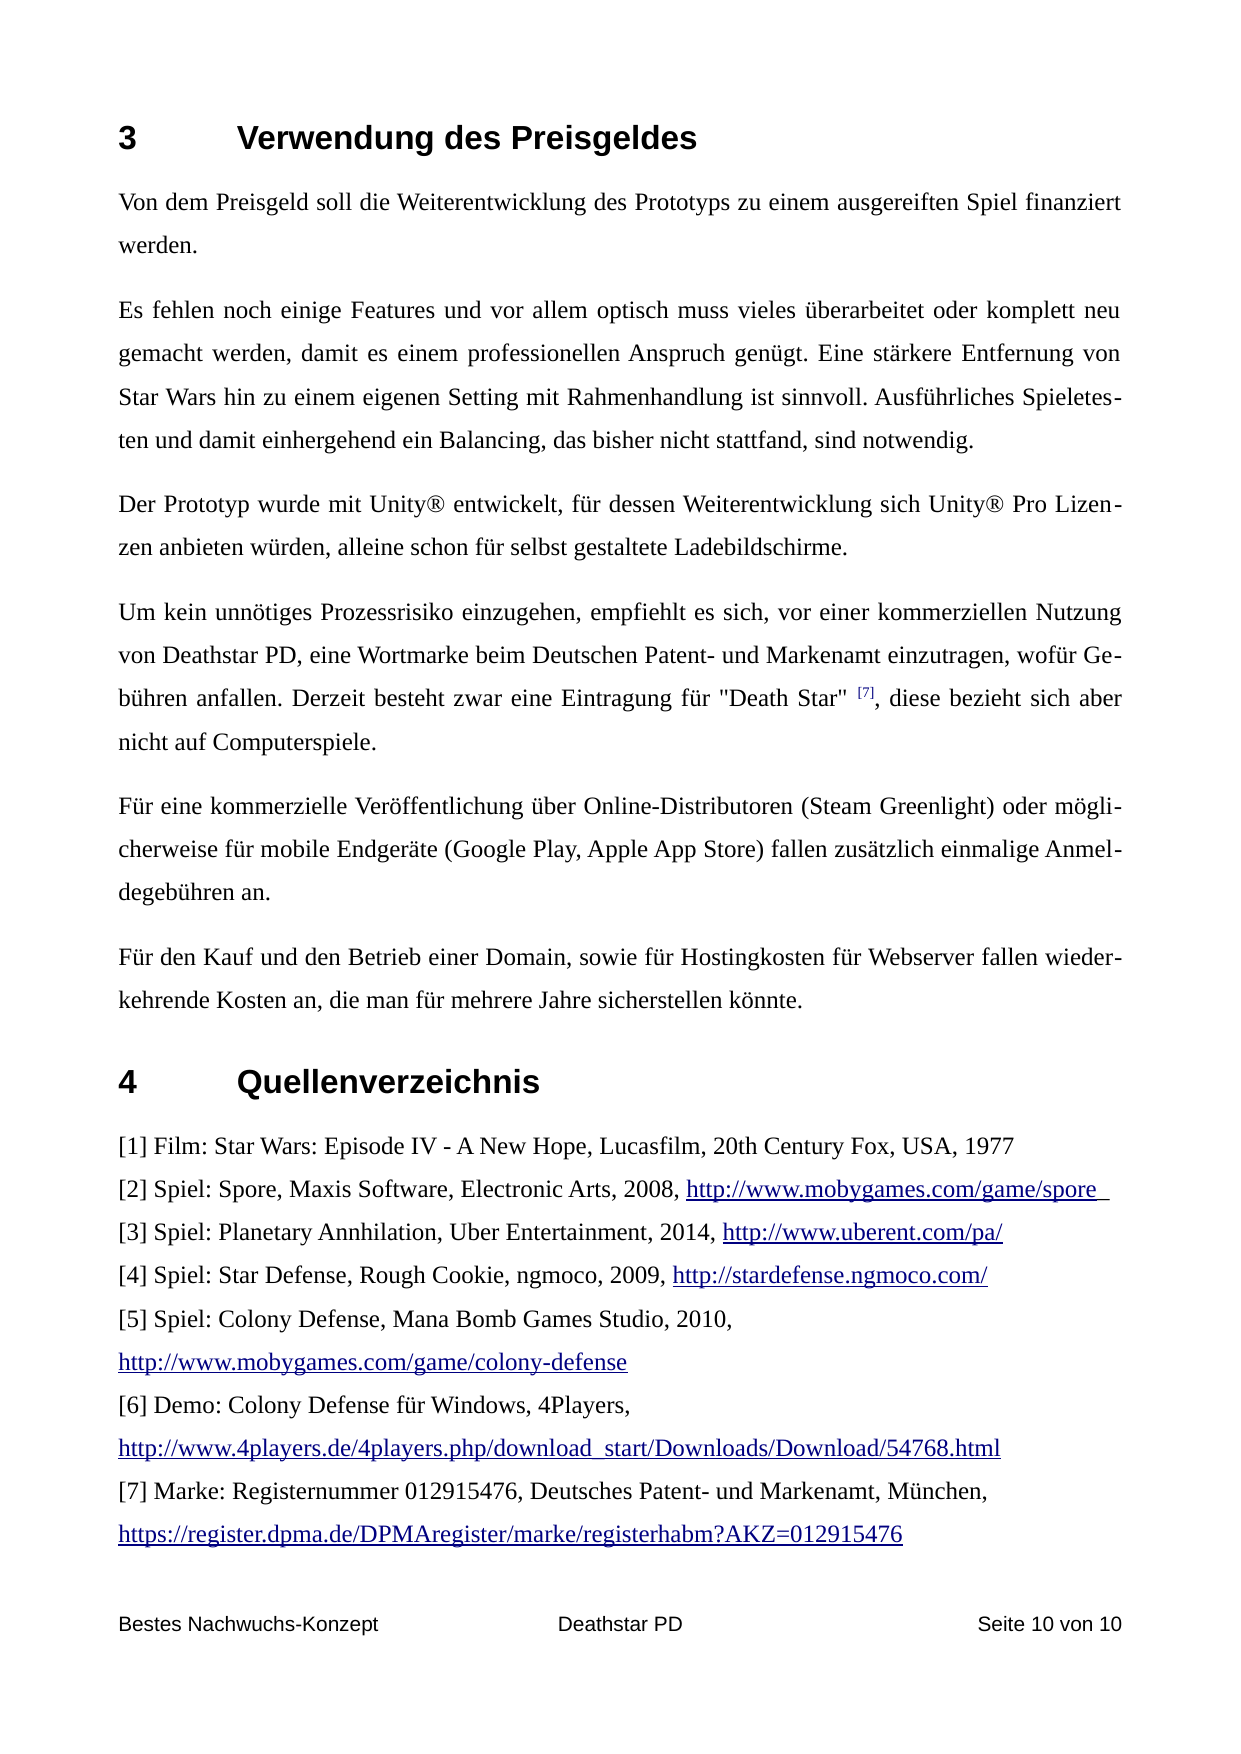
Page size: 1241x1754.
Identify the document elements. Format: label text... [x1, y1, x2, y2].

text [1] Film: Star Wars: Episode IV - A New Hope, Lucasfilm, 20th Century Fox, USA, 1977 [118, 1131, 1122, 1160]
text Es fehlen noch einige Features und vor allem optisch muss vieles überarbeitet oder komplett neu gemacht werden, damit es einem professionellen Anspruch genügt. Eine stärkere Entfernung von Star Wars hin zu einem eigenen Setting mit Rahmenhandlung ist sinnvoll. Ausführliches Spieletes­ten und damit einhergehend ein Balancing, das bisher nicht stattfand, sind notwendig. [118, 295, 1122, 453]
text [6] Demo: Colony Defense für Windows, 4Players, http://www.4players.de/4players.php/download_start/Downloads/Download/54768.html [118, 1390, 1122, 1462]
subtitle 3 Verwendung des Preisgeldes [118, 118, 1122, 157]
text Um kein unnötiges Prozessrisiko einzugehen, empfiehlt es sich, vor einer kommerziellen Nutzung von Deathstar PD, eine Wortmarke beim Deutschen Patent- und Markenamt einzutragen, wofür Ge­bühren anfallen. Derzeit besteht zwar eine Eintragung für "Death Star" [7], diese bezieht sich aber nicht auf Computerspiele. [118, 597, 1122, 755]
text Der Prototyp wurde mit Unity® entwickelt, für dessen Weiterentwicklung sich Unity® Pro Lizen­zen anbieten würden, alleine schon für selbst gestaltete Ladebildschirme. [118, 489, 1122, 561]
text [2] Spiel: Spore, Maxis Software, Electronic Arts, 2008, http://www.mobygames.com/game/spore_ [118, 1174, 1122, 1203]
text [5] Spiel: Colony Defense, Mana Bomb Games Studio, 2010, http://www.mobygames.com/game/colony-defense [118, 1304, 1122, 1376]
text [3] Spiel: Planetary Annhilation, Uber Entertainment, 2014, http://www.uberent.com/pa/ [118, 1217, 1122, 1246]
text Von dem Preisgeld soll die Weiterentwicklung des Prototyps zu einem ausgereiften Spiel finanziert werden. [118, 187, 1122, 259]
text [4] Spiel: Star Defense, Rough Cookie, ngmoco, 2009, http://stardefense.ngmoco.com/ [118, 1261, 1122, 1289]
subtitle 4 Quellenverzeichnis [118, 1062, 1122, 1100]
text [7] Marke: Registernummer 012915476, Deutsches Patent- und Markenamt, München, https://register.dpma.de/DPMAregister/marke/registerhabm?AKZ=012915476 [118, 1476, 1122, 1548]
text Für den Kauf und den Betrieb einer Domain, sowie für Hostingkosten für Webserver fallen wieder­kehrende Kosten an, die man für mehrere Jahre sicherstellen könnte. [118, 942, 1122, 1014]
text Für eine kommerzielle Veröffentlichung über Online-Distributoren (Steam Greenlight) oder mögli­cherweise für mobile Endgeräte (Google Play, Apple App Store) fallen zusätzlich einmalige Anmel­degebühren an. [118, 791, 1122, 906]
